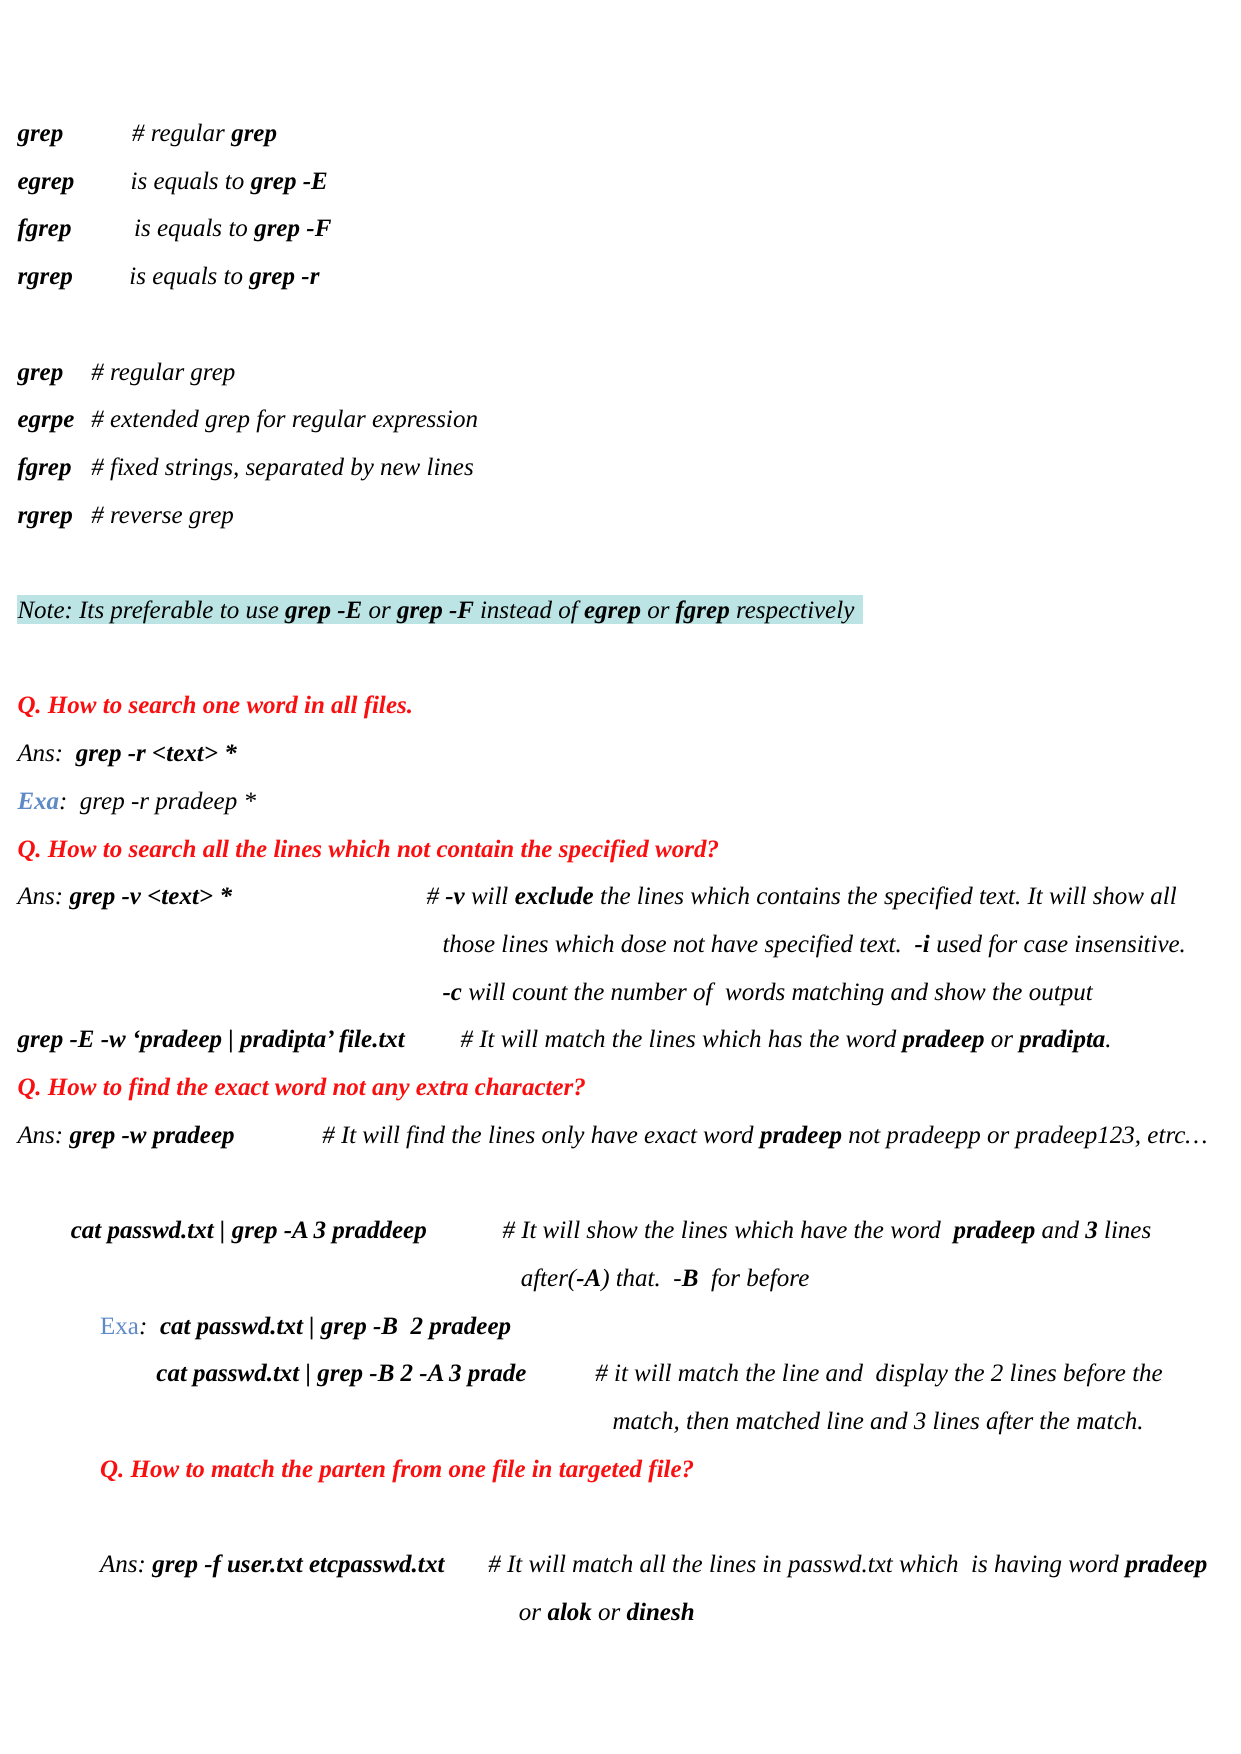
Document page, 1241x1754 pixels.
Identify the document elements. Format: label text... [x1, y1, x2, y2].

text grep # regular grep [17, 357, 1240, 385]
text rgrep # reverse grep [17, 500, 1240, 528]
text Exa: grep -r pradeep * [17, 786, 1240, 815]
text cat passwd.txt | grep -A 3 praddeep # It will show the lines which have the word pradeep and 3 lines [71, 1215, 1240, 1244]
text Q. How to find the exact word not any extra character? [17, 1072, 1240, 1101]
text egrep is equals to grep -E [17, 166, 1240, 194]
text Ans: grep -v <text> * # -v will exclude the lines which contains the specified text. It will show all [17, 881, 1240, 910]
text Exa: cat passwd.txt | grep -B 2 pradeep [100, 1311, 1240, 1339]
text grep -E -w ‘pradeep | pradipta’ file.txt # It will match the lines which has the word pradeep or pradipta. [17, 1024, 1240, 1053]
text those lines which dose not have specified text. -i used for case insensitive. [17, 929, 1240, 958]
text Q. How to search one word in all files. [17, 691, 1240, 719]
text cat passwd.txt | grep -B 2 -A 3 prade # it will match the line and display the 2 lines before the [100, 1358, 1240, 1387]
text or alok or dinesh [100, 1597, 1240, 1626]
text fgrep # fixed strings, separated by new lines [17, 452, 1240, 481]
text fgrep is equals to grep -F [17, 213, 1240, 242]
text Q. How to search all the lines which not contain the specified word? [17, 834, 1240, 862]
text Ans: grep -r <text> * [17, 738, 1240, 767]
text match, then matched line and 3 lines after the match. [100, 1406, 1240, 1435]
text Note: Its preferable to use grep -E or grep -F instead of egrep or fgrep respectively [17, 595, 1240, 624]
text Ans: grep -w pradeep # It will find the lines only have exact word pradeep not pradeepp or pradeep123, etrc… [17, 1120, 1240, 1149]
text Q. How to match the parten from one file in targeted file? [100, 1454, 1240, 1483]
text rgrep is equals to grep -r [17, 261, 1240, 290]
text Ans: grep -f user.txt etcpasswd.txt # It will match all the lines in passwd.txt which is having word pradeep [100, 1549, 1240, 1578]
text grep # regular grep [17, 118, 1240, 147]
text after(-A) that. -B for before [71, 1263, 1240, 1292]
text -c will count the number of words matching and show the output [17, 977, 1240, 1006]
text egrpe # extended grep for regular expression [17, 404, 1240, 433]
